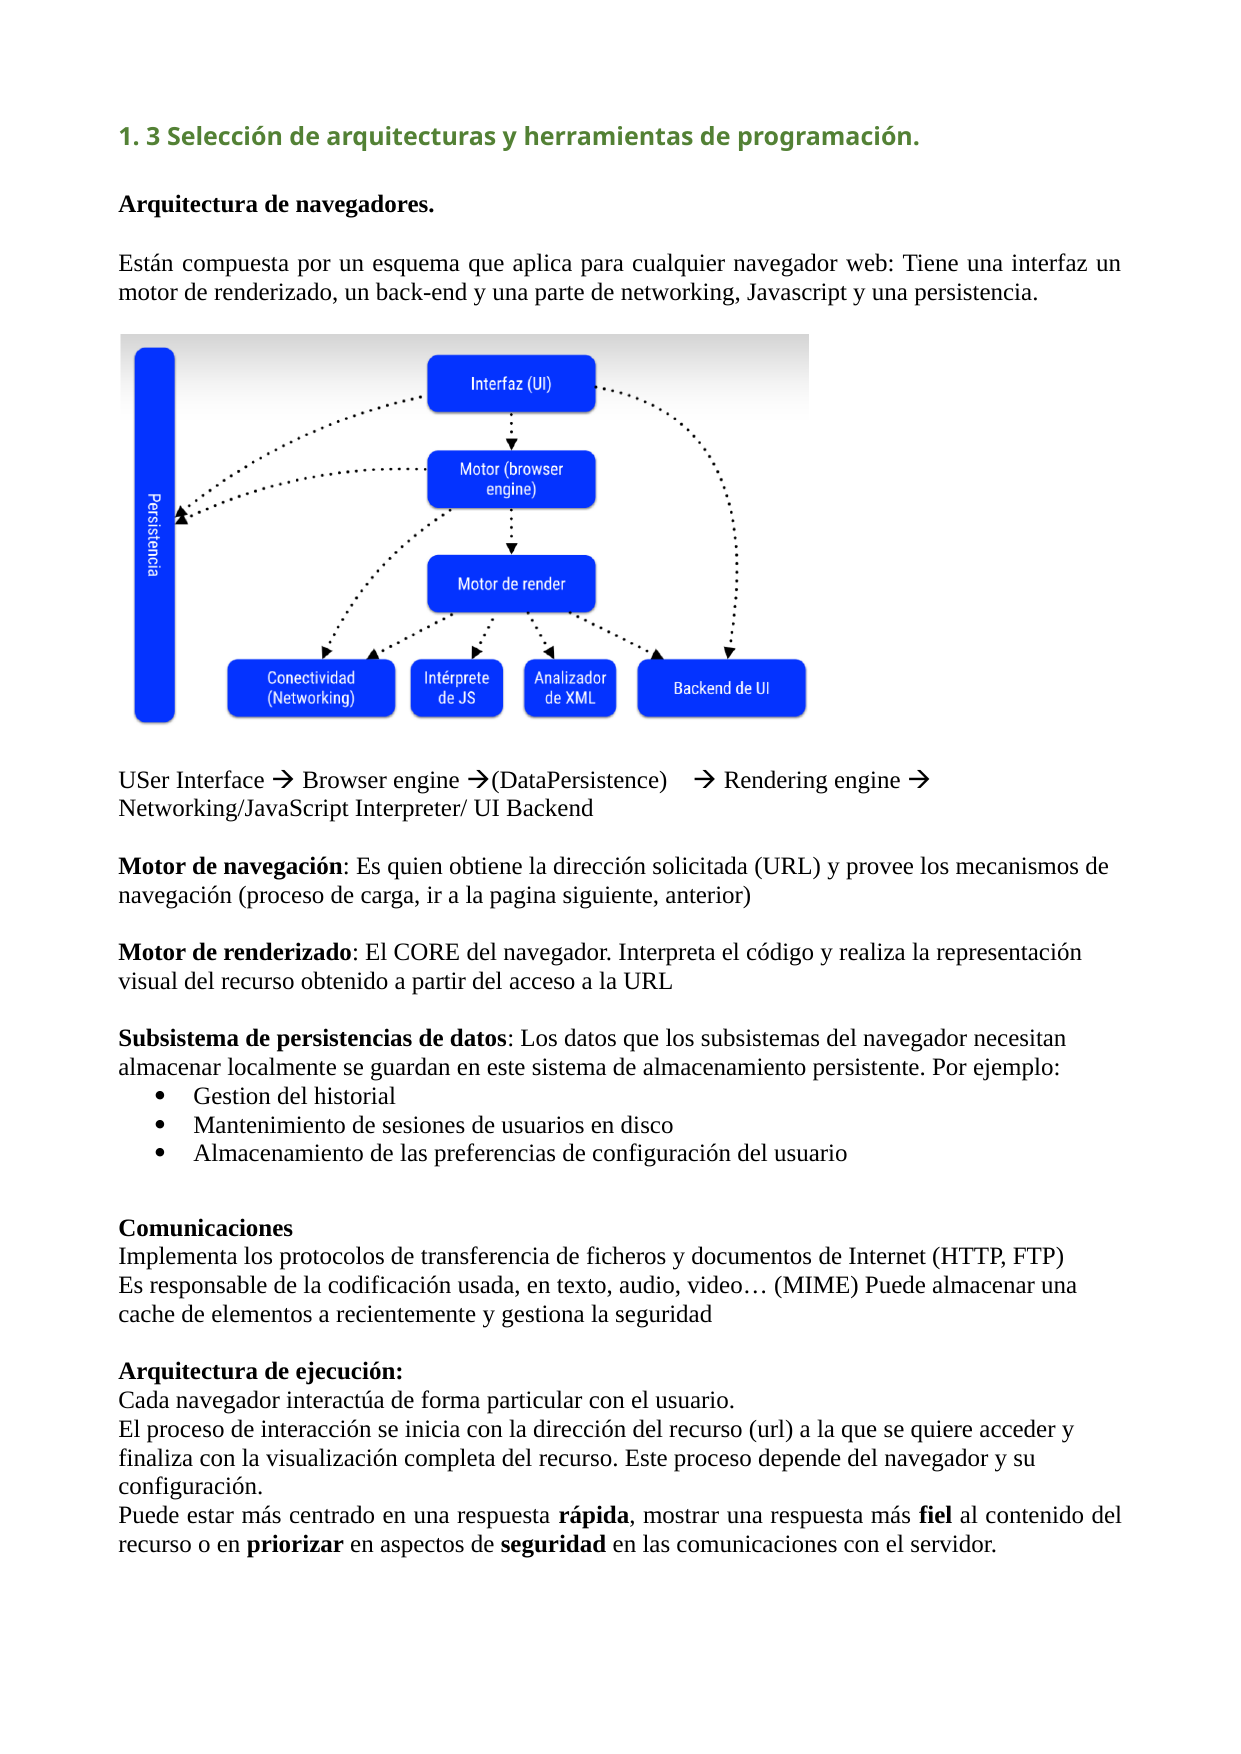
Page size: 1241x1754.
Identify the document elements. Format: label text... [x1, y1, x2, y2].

text Están compuesta por un esquema que aplica para cualquier navegador web: Tiene una interfaz un motor de renderizado, un back-end y una parte de networking, Javascript y una persistencia. [118, 248, 1122, 306]
picture [118, 334, 809, 728]
text Implementa los protocolos de transferencia de ficheros y documentos de Internet (HTTP, FTP) [118, 1241, 1122, 1270]
text Cada navegador interactúa de forma particular con el usuario. [118, 1385, 1122, 1414]
text Arquitectura de ejecución: [118, 1356, 1122, 1385]
text USer Interface  Browser engine (DataPersistence)  Rendering engine  Networking/JavaScript Interpreter/ UI Backend [118, 765, 1122, 822]
text Motor de renderizado: El CORE del navegador. Interpreta el código y realiza la representación visual del recurso obtenido a partir del acceso a la URL [118, 937, 1122, 995]
text Es responsable de la codificación usada, en texto, audio, video… (MIME) Puede almacenar una cache de elementos a recientemente y gestiona la seguridad [118, 1270, 1122, 1328]
subtitle 1. 3 Selección de arquitecturas y herramientas de programación. [118, 118, 1122, 152]
text Puede estar más centrado en una respuesta rápida, mostrar una respuesta más fiel al contenido del recurso o en priorizar en aspectos de seguridad en las comunicaciones con el servidor. [118, 1500, 1122, 1558]
list Gestion del historial [156, 1081, 1122, 1110]
text Motor de navegación: Es quien obtiene la dirección solicitada (URL) y provee los mecanismos de navegación (proceso de carga, ir a la pagina siguiente, anterior) [118, 851, 1122, 908]
text El proceso de interacción se inicia con la dirección del recurso (url) a la que se quiere acceder y finaliza con la visualización completa del recurso. Este proceso depende del navegador y su configuración. [118, 1414, 1122, 1500]
list Mantenimiento de sesiones de usuarios en disco [156, 1110, 1122, 1138]
text Comunicaciones [118, 1213, 1122, 1241]
text Subsistema de persistencias de datos: Los datos que los subsistemas del navegador necesitan almacenar localmente se guardan en este sistema de almacenamiento persistente. Por ejemplo: [118, 1023, 1122, 1081]
text Arquitectura de navegadores. [118, 189, 1122, 218]
list Almacenamiento de las preferencias de configuración del usuario [156, 1138, 1122, 1167]
